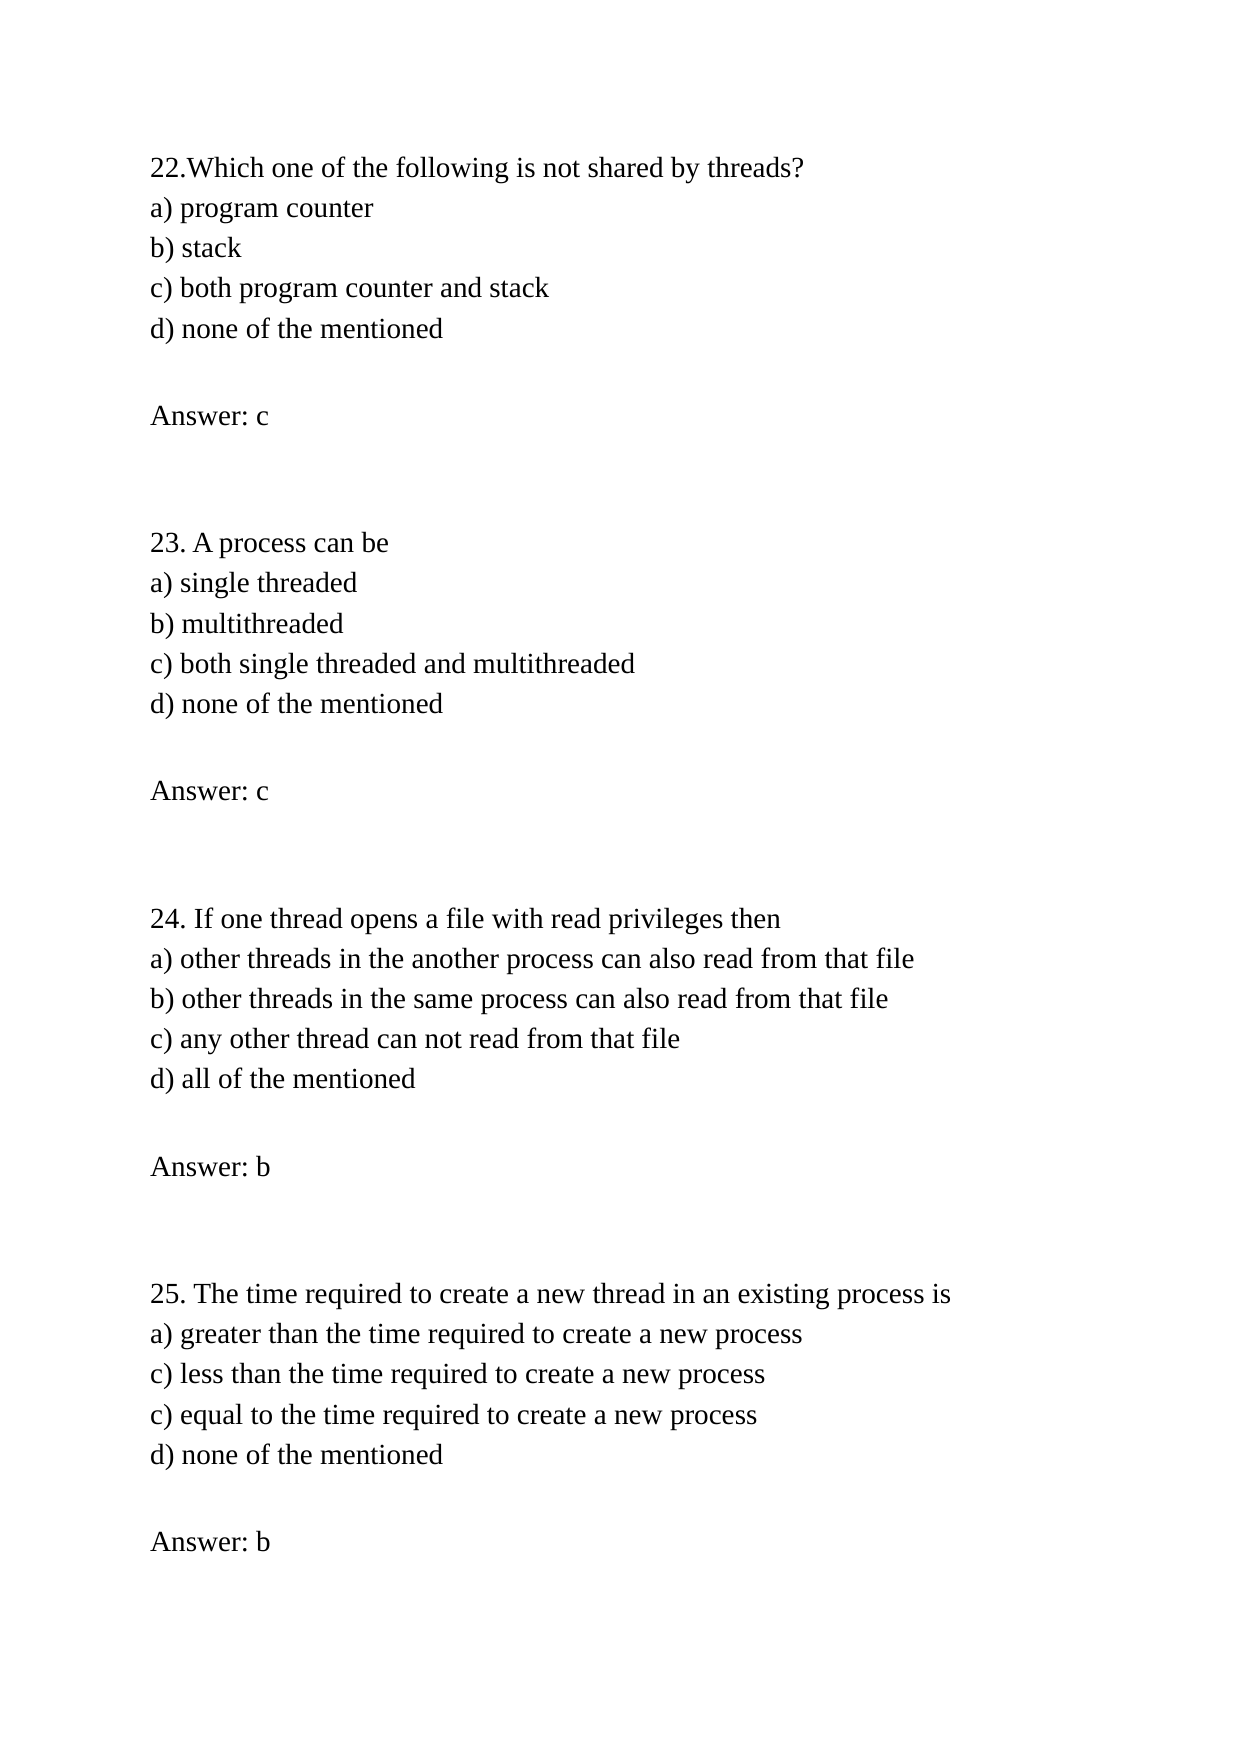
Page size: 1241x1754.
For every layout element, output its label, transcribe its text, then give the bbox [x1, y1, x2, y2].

text 25. The time required to create a new thread in an existing process is a) greater than the time required to create a new process c) less than the time required to create a new process c) equal to the time required to create a new process d) none of the mentioned [150, 1276, 1090, 1504]
text Answer: b [150, 1524, 1090, 1598]
text Answer: b [150, 1149, 1090, 1256]
text Answer: c [150, 773, 1090, 881]
text Answer: c [150, 398, 1090, 505]
text 22.Which one of the following is not shared by threads? a) program counter b) stack c) both program counter and stack d) none of the mentioned [150, 150, 1090, 378]
text 24. If one thread opens a file with read privileges then a) other threads in the another process can also read from that file b) other threads in the same process can also read from that file c) any other thread can not read from that file d) all of the mentioned [150, 901, 1090, 1129]
text 23. A process can be a) single threaded b) multithreaded c) both single threaded and multithreaded d) none of the mentioned [150, 525, 1090, 753]
